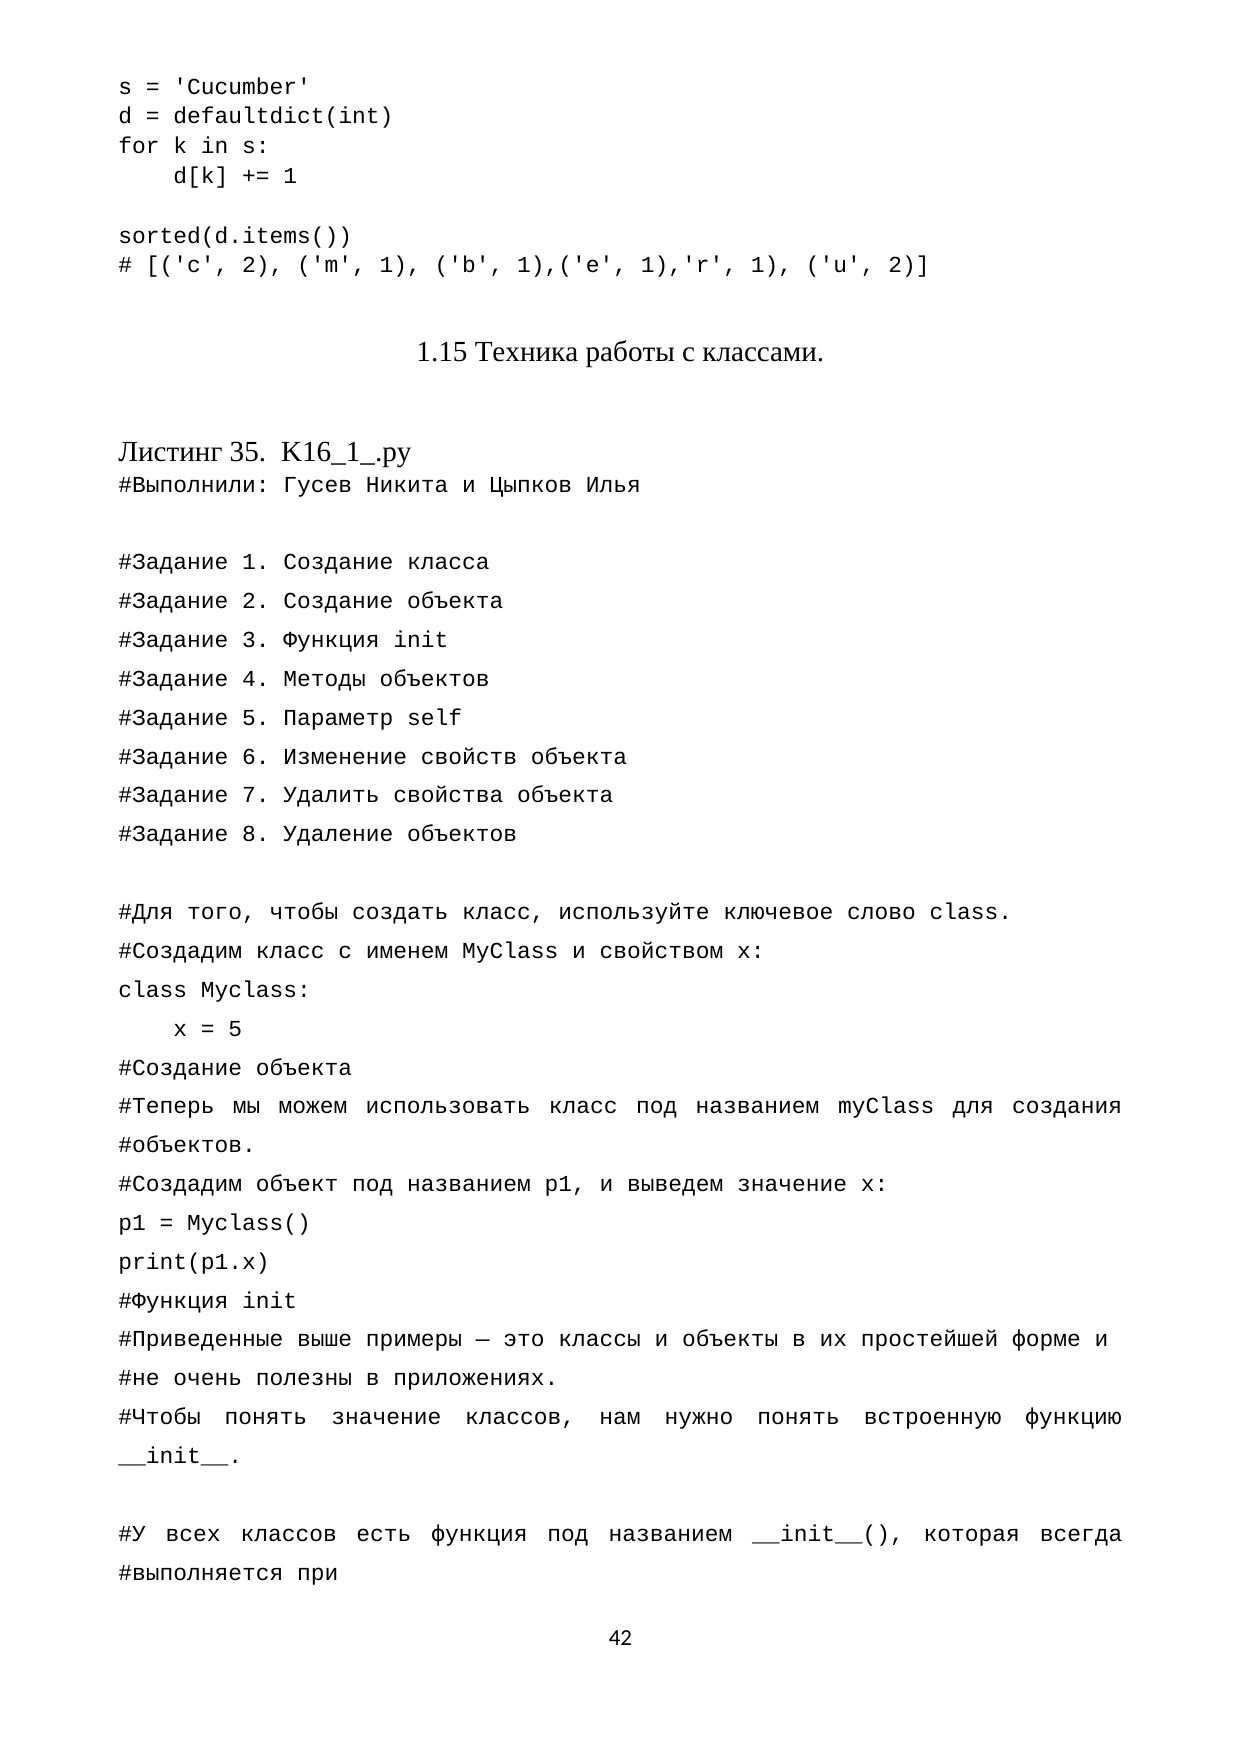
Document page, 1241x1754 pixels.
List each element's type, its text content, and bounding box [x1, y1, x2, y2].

text #Задание 1. Создание класса [118, 551, 1122, 577]
text #Задание 3. Функция init [118, 628, 1122, 654]
text #не очень полезны в приложениях. [118, 1367, 1122, 1393]
text #Приведенные выше примеры — это классы и объекты в их простейшей форме и [118, 1328, 1122, 1354]
text x = 5 [118, 1017, 1122, 1043]
text s = 'Cucumber' [118, 75, 1122, 101]
text p1 = Myclass() [118, 1211, 1122, 1237]
text #Для того, чтобы создать класс, используйте ключевое слово class. [118, 900, 1122, 926]
text print(p1.x) [118, 1250, 1122, 1276]
text Листинг 35. K16_1_.py [118, 434, 1122, 468]
text d = defaultdict(int) [118, 105, 1122, 131]
text #Задание 5. Параметр self [118, 706, 1122, 732]
text #Создадим объект под названием p1, и выведем значение x: [118, 1172, 1122, 1198]
text #Создание объекта [118, 1056, 1122, 1082]
text d[k] += 1 [118, 164, 1122, 190]
text #Задание 7. Удалить свойства объекта [118, 784, 1122, 810]
text #Выполнили: Гусев Никита и Цыпков Илья [118, 473, 1122, 499]
text sorted(d.items()) [118, 224, 1122, 250]
text for k in s: [118, 134, 1122, 161]
text #Задание 2. Создание объекта [118, 589, 1122, 616]
text #Задание 8. Удаление объектов [118, 823, 1122, 849]
text class Myclass: [118, 978, 1122, 1004]
text #Создадим класс с именем MyClass и свойством x: [118, 939, 1122, 965]
text # [('c', 2), ('m', 1), ('b', 1),('e', 1),'r', 1), ('u', 2)] [118, 254, 1122, 280]
text #Задание 6. Изменение свойств объекта [118, 745, 1122, 771]
text #У всех классов есть функция под названием __init__(), которая всегда #выполняется при [118, 1522, 1122, 1587]
text 1.15 Техника работы с классами. [118, 334, 1122, 367]
text #Чтобы понять значение классов, нам нужно понять встроенную функцию __init__. [118, 1406, 1122, 1470]
text #Теперь мы можем использовать класс под названием myClass для создания #объектов. [118, 1095, 1122, 1159]
text #Задание 4. Методы объектов [118, 667, 1122, 693]
text #Функция init [118, 1289, 1122, 1315]
